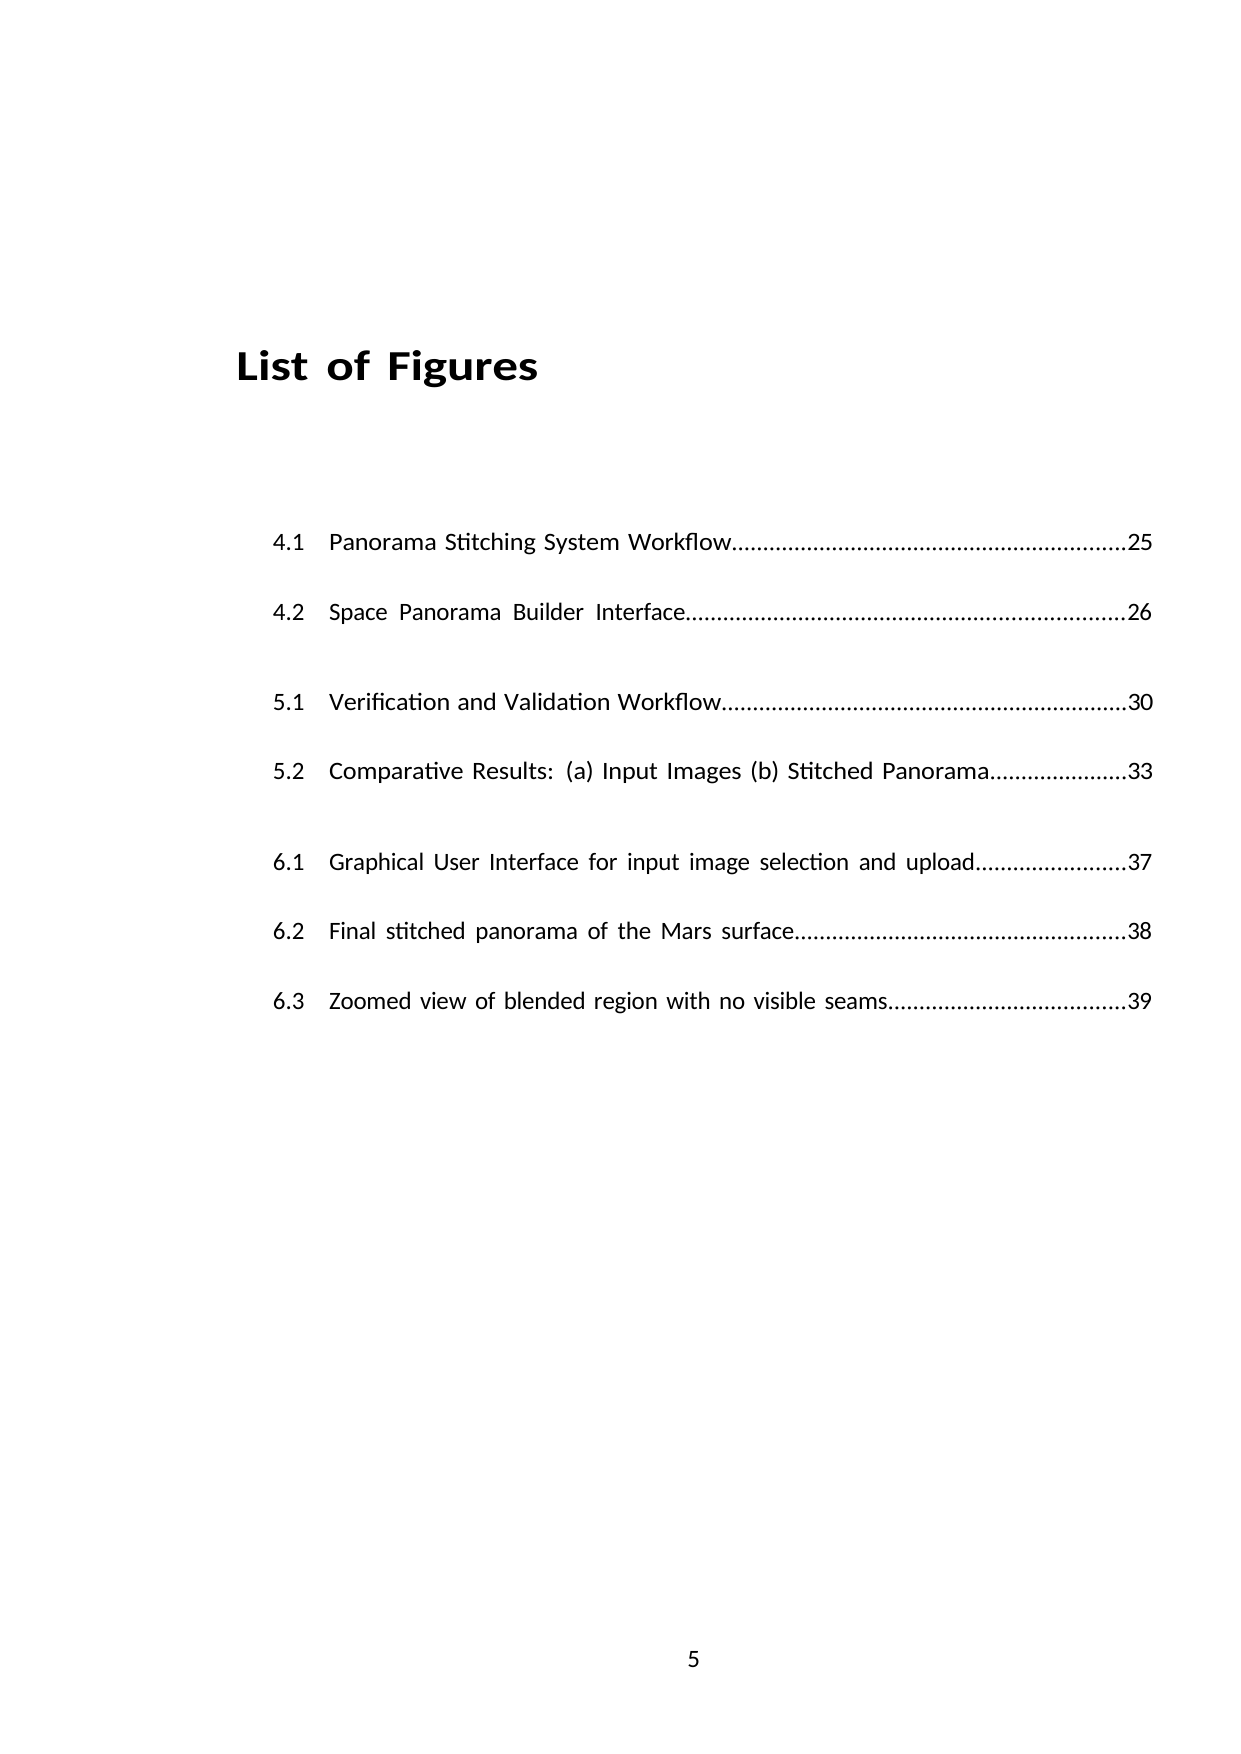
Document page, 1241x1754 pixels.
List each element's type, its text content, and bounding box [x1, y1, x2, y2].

list Verification and Validation Workflow 30 [273, 686, 1181, 717]
list Space Panorama Builder Interface 26 [273, 596, 1181, 626]
text 5 [230, 1643, 1158, 1673]
list Panorama Stitching System Workflow 25 [273, 526, 1181, 557]
list Final stitched panorama of the Mars surface 38 [273, 915, 1181, 946]
list Comparative Results: (a) Input Images (b) Stitched Panorama 33 [273, 756, 1181, 786]
list Zoomed view of blended region with no visible seams 39 [273, 985, 1181, 1015]
list Graphical User Interface for input image selection and upload 37 [273, 846, 1181, 876]
